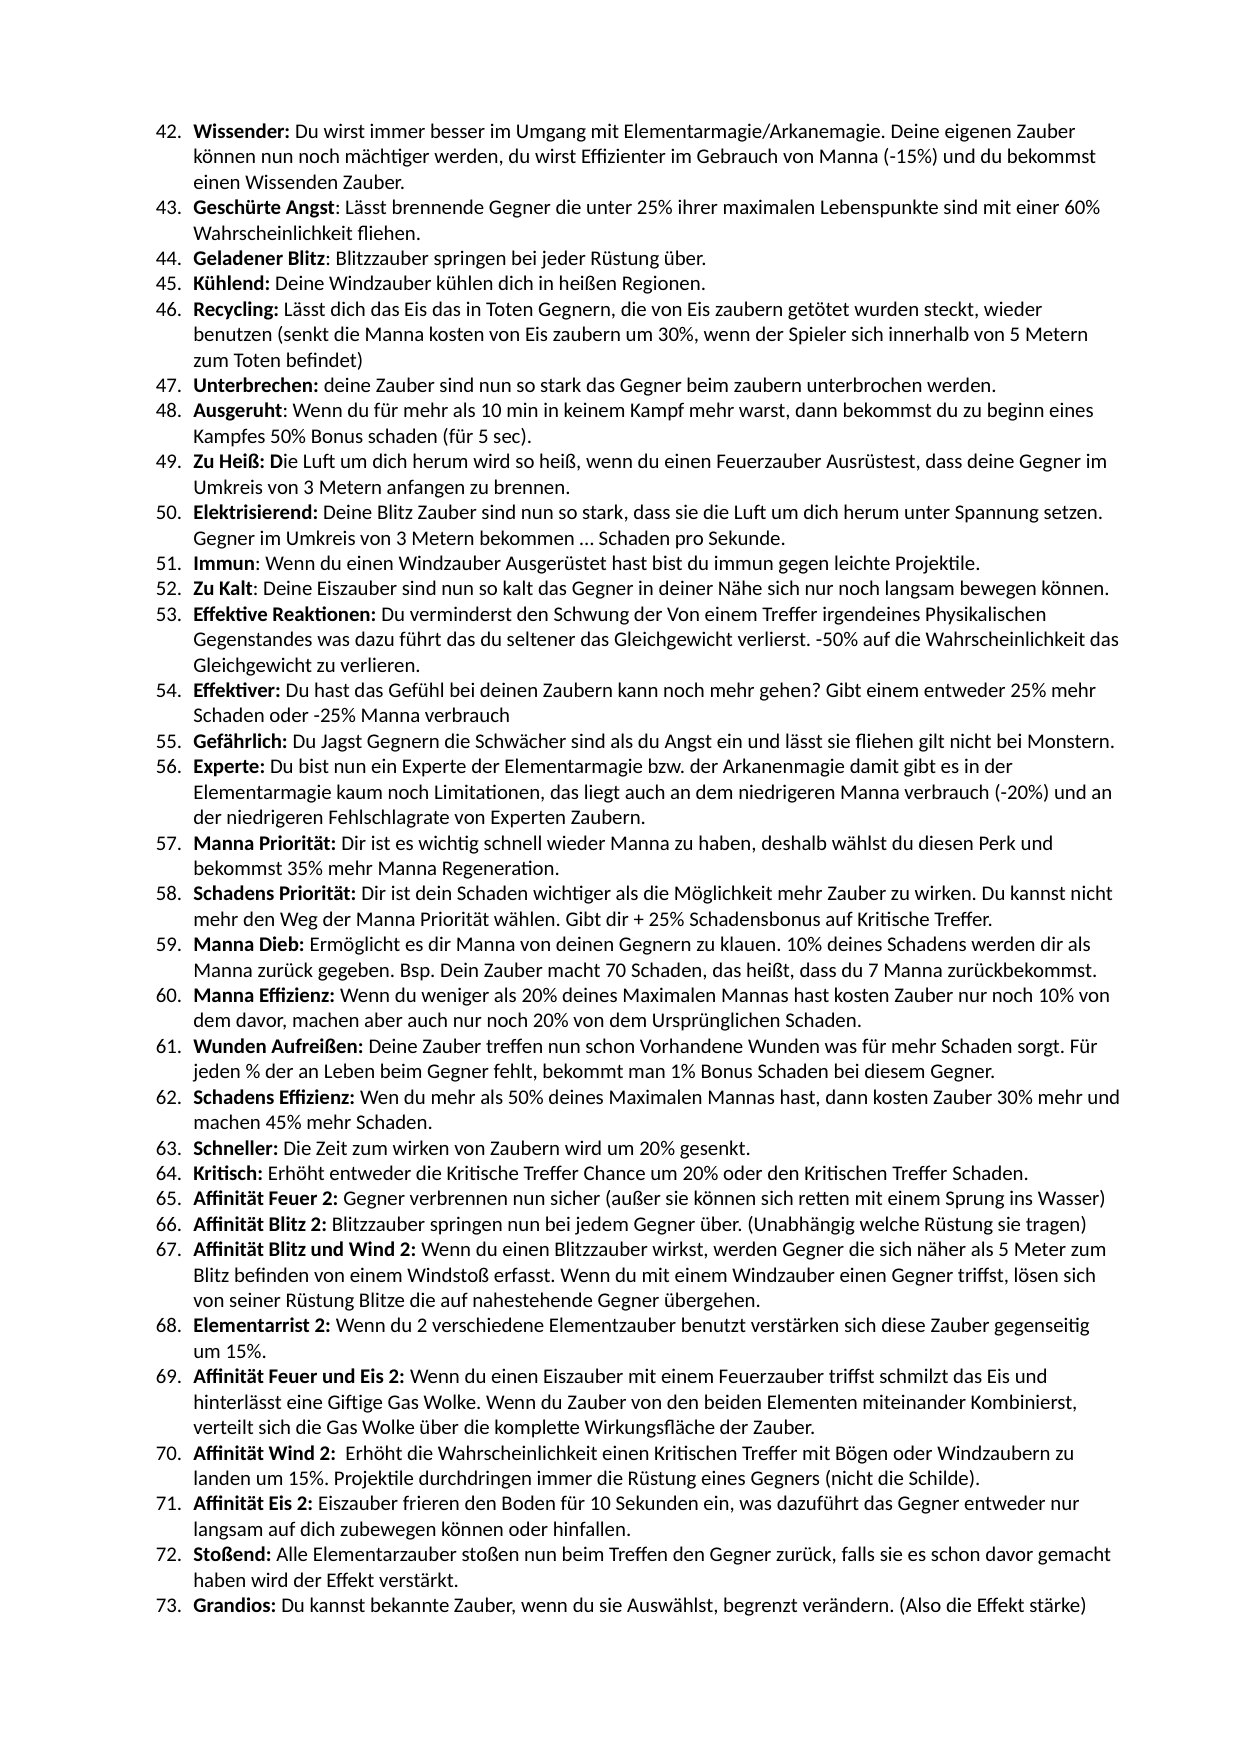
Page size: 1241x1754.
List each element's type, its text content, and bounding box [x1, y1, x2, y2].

list Geschürte Angst: Lässt brennende Gegner die unter 25% ihrer maximalen Lebenspunkte sind mit einer 60% Wahrscheinlichkeit fliehen. [156, 194, 1122, 245]
list Zu Heiß: Die Luft um dich herum wird so heiß, wenn du einen Feuerzauber Ausrüstest, dass deine Gegner im Umkreis von 3 Metern anfangen zu brennen. [156, 448, 1122, 499]
list Elektrisierend: Deine Blitz Zauber sind nun so stark, dass sie die Luft um dich herum unter Spannung setzen. Gegner im Umkreis von 3 Metern bekommen … Schaden pro Sekunde. [156, 499, 1122, 550]
list Gefährlich: Du Jagst Gegnern die Schwächer sind als du Angst ein und lässt sie fliehen gilt nicht bei Monstern. [156, 728, 1122, 753]
list Unterbrechen: deine Zauber sind nun so stark das Gegner beim zaubern unterbrochen werden. [156, 372, 1122, 398]
list Schadens Priorität: Dir ist dein Schaden wichtiger als die Möglichkeit mehr Zauber zu wirken. Du kannst nicht mehr den Weg der Manna Priorität wählen. Gibt dir + 25% Schadensbonus auf Kritische Treffer. [156, 881, 1122, 931]
list Affinität Feuer 2: Gegner verbrennen nun sicher (außer sie können sich retten mit einem Sprung ins Wasser) [156, 1186, 1122, 1211]
list Stoßend: Alle Elementarzauber stoßen nun beim Treffen den Gegner zurück, falls sie es schon davor gemacht haben wird der Effekt verstärkt. [156, 1541, 1122, 1592]
list Affinität Blitz 2: Blitzzauber springen nun bei jedem Gegner über. (Unabhängig welche Rüstung sie tragen) [156, 1211, 1122, 1236]
list Experte: Du bist nun ein Experte der Elementarmagie bzw. der Arkanenmagie damit gibt es in der Elementarmagie kaum noch Limitationen, das liegt auch an dem niedrigeren Manna verbrauch (-20%) und an der niedrigeren Fehlschlagrate von Experten Zaubern. [156, 753, 1122, 830]
list Zu Kalt: Deine Eiszauber sind nun so kalt das Gegner in deiner Nähe sich nur noch langsam bewegen können. [156, 576, 1122, 601]
list Manna Effizienz: Wenn du weniger als 20% deines Maximalen Mannas hast kosten Zauber nur noch 10% von dem davor, machen aber auch nur noch 20% von dem Ursprünglichen Schaden. [156, 982, 1122, 1033]
list Manna Priorität: Dir ist es wichtig schnell wieder Manna zu haben, deshalb wählst du diesen Perk und bekommst 35% mehr Manna Regeneration. [156, 830, 1122, 881]
list Manna Dieb: Ermöglicht es dir Manna von deinen Gegnern zu klauen. 10% deines Schadens werden dir als Manna zurück gegeben. Bsp. Dein Zauber macht 70 Schaden, das heißt, dass du 7 Manna zurückbekommst. [156, 931, 1122, 982]
list Wunden Aufreißen: Deine Zauber treffen nun schon Vorhandene Wunden was für mehr Schaden sorgt. Für jeden % der an Leben beim Gegner fehlt, bekommt man 1% Bonus Schaden bei diesem Gegner. [156, 1033, 1122, 1084]
list Affinität Blitz und Wind 2: Wenn du einen Blitzzauber wirkst, werden Gegner die sich näher als 5 Meter zum Blitz befinden von einem Windstoß erfasst. Wenn du mit einem Windzauber einen Gegner triffst, lösen sich von seiner Rüstung Blitze die auf nahestehende Gegner übergehen. [156, 1236, 1122, 1313]
list Effektive Reaktionen: Du verminderst den Schwung der Von einem Treffer irgendeines Physikalischen Gegenstandes was dazu führt das du seltener das Gleichgewicht verlierst. -50% auf die Wahrscheinlichkeit das Gleichgewicht zu verlieren. [156, 601, 1122, 677]
list Recycling: Lässt dich das Eis das in Toten Gegnern, die von Eis zaubern getötet wurden steckt, wieder benutzen (senkt die Manna kosten von Eis zaubern um 30%, wenn der Spieler sich innerhalb von 5 Metern zum Toten befindet) [156, 296, 1122, 372]
list Kritisch: Erhöht entweder die Kritische Treffer Chance um 20% oder den Kritischen Treffer Schaden. [156, 1160, 1122, 1186]
list Kühlend: Deine Windzauber kühlen dich in heißen Regionen. [156, 271, 1122, 296]
list Affinität Eis 2: Eiszauber frieren den Boden für 10 Sekunden ein, was dazuführt das Gegner entweder nur langsam auf dich zubewegen können oder hinfallen. [156, 1491, 1122, 1541]
list Immun: Wenn du einen Windzauber Ausgerüstet hast bist du immun gegen leichte Projektile. [156, 550, 1122, 576]
list Affinität Wind 2: Erhöht die Wahrscheinlichkeit einen Kritischen Treffer mit Bögen oder Windzaubern zu landen um 15%. Projektile durchdringen immer die Rüstung eines Gegners (nicht die Schilde). [156, 1440, 1122, 1491]
list Wissender: Du wirst immer besser im Umgang mit Elementarmagie/Arkanemagie. Deine eigenen Zauber können nun noch mächtiger werden, du wirst Effizienter im Gebrauch von Manna (-15%) und du bekommst einen Wissenden Zauber. [156, 118, 1122, 194]
list Elementarrist 2: Wenn du 2 verschiedene Elementzauber benutzt verstärken sich diese Zauber gegenseitig um 15%. [156, 1313, 1122, 1363]
list Grandios: Du kannst bekannte Zauber, wenn du sie Auswählst, begrenzt verändern. (Also die Effekt stärke) [156, 1592, 1122, 1618]
list Ausgeruht: Wenn du für mehr als 10 min in keinem Kampf mehr warst, dann bekommst du zu beginn eines Kampfes 50% Bonus schaden (für 5 sec). [156, 398, 1122, 448]
list Geladener Blitz: Blitzzauber springen bei jeder Rüstung über. [156, 245, 1122, 271]
list Affinität Feuer und Eis 2: Wenn du einen Eiszauber mit einem Feuerzauber triffst schmilzt das Eis und hinterlässt eine Giftige Gas Wolke. Wenn du Zauber von den beiden Elementen miteinander Kombinierst, verteilt sich die Gas Wolke über die komplette Wirkungsfläche der Zauber. [156, 1363, 1122, 1440]
list Effektiver: Du hast das Gefühl bei deinen Zaubern kann noch mehr gehen? Gibt einem entweder 25% mehr Schaden oder -25% Manna verbrauch [156, 677, 1122, 728]
list Schadens Effizienz: Wen du mehr als 50% deines Maximalen Mannas hast, dann kosten Zauber 30% mehr und machen 45% mehr Schaden. [156, 1084, 1122, 1135]
list Schneller: Die Zeit zum wirken von Zaubern wird um 20% gesenkt. [156, 1135, 1122, 1160]
